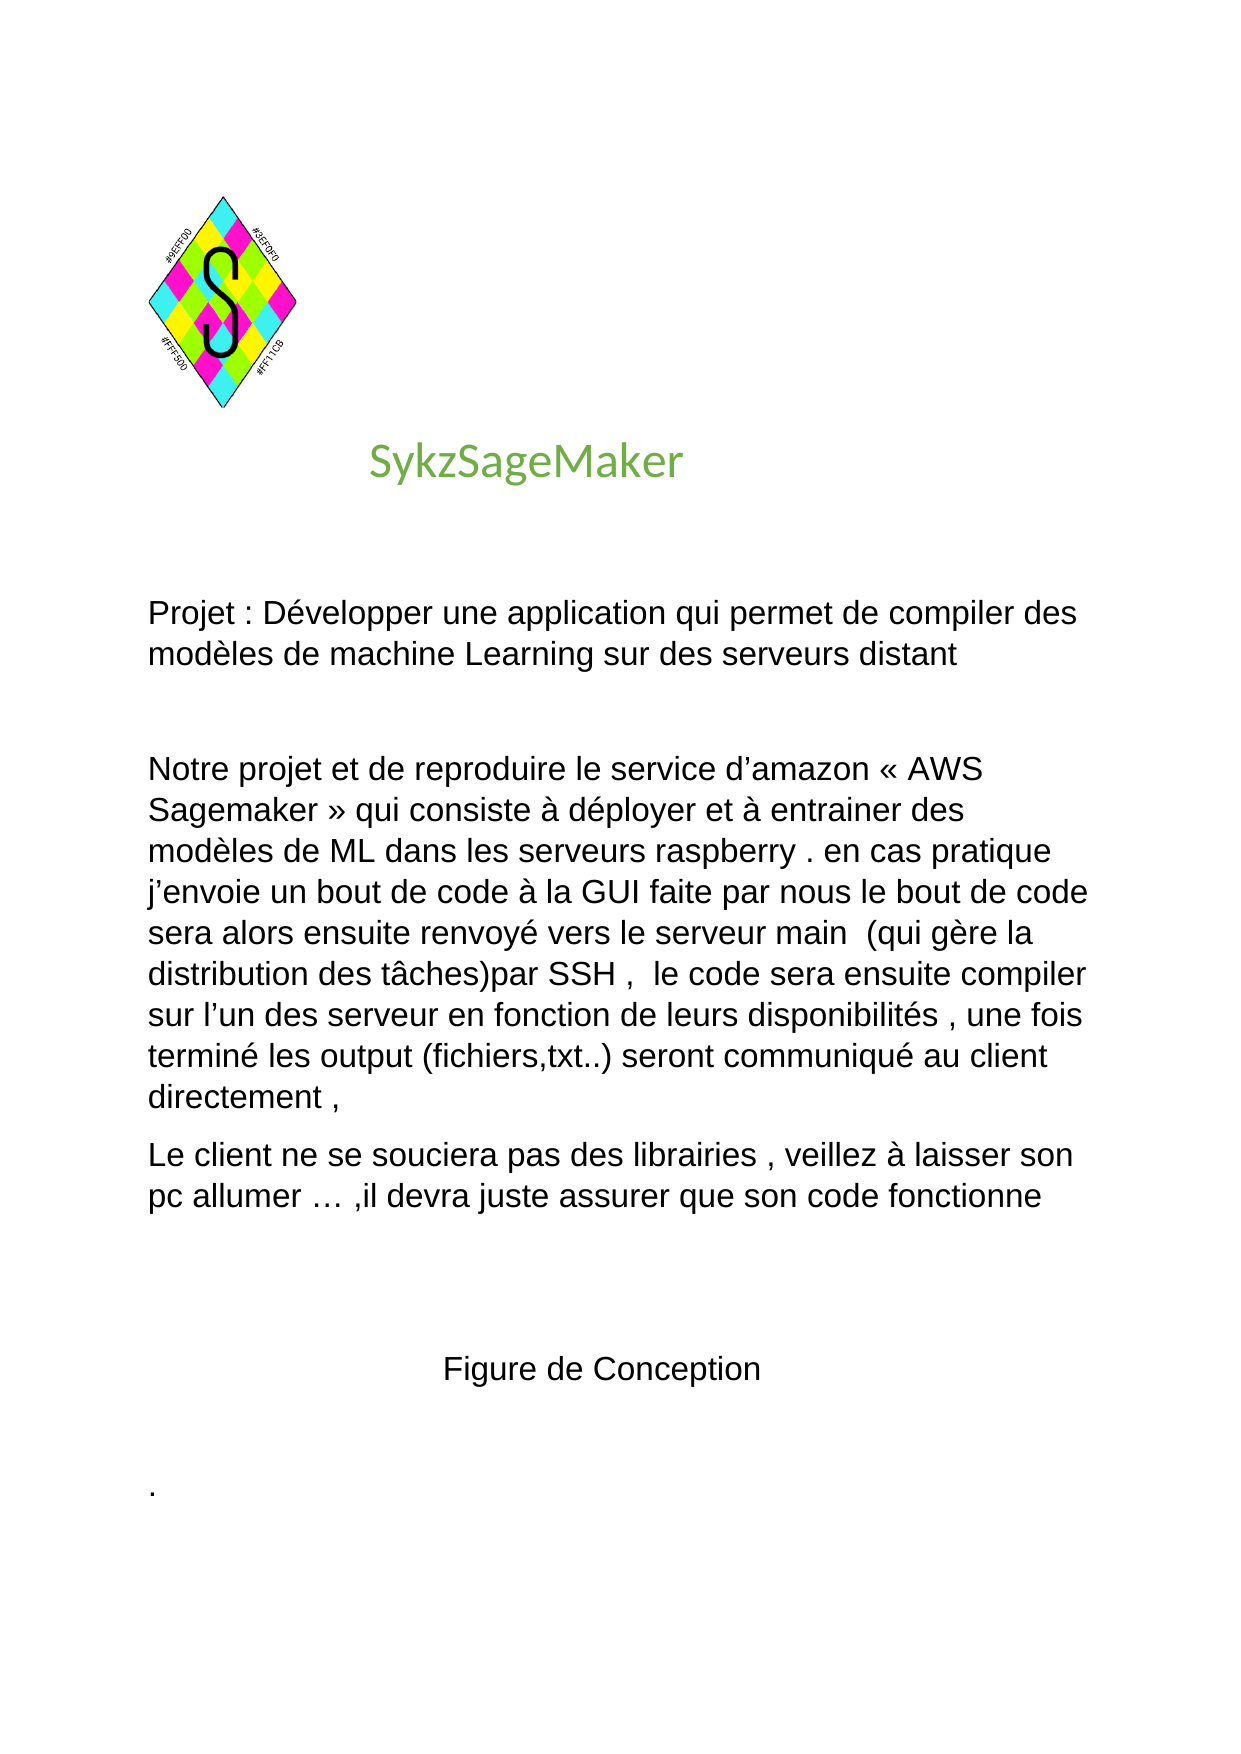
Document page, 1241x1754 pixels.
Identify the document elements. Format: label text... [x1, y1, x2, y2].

text Le client ne se souciera pas des librairies , veillez à laisser son pc allumer … ,il devra juste assurer que son code fonctionne [148, 1135, 1093, 1215]
picture [147, 196, 297, 408]
text Figure de Conception [148, 1349, 1093, 1388]
text SykzSageMaker [295, 429, 1093, 490]
text . [148, 1465, 1093, 1503]
text Projet : Développer une application qui permet de compiler des modèles de machine Learning sur des serveurs distant [148, 593, 1093, 672]
text Notre projet et de reproduire le service d’amazon « AWS Sagemaker » qui consiste à déployer et à entrainer des modèles de ML dans les serveurs raspberry . en cas pratique j’envoie un bout de code à la GUI faite par nous le bout de code sera alors ensuite renvoyé vers le serveur main (qui gère la distribution des tâches)par SSH , le code sera ensuite compiler sur l’un des serveur en fonction de leurs disponibilités , une fois terminé les output (fichiers,txt..) seront communiqué au client directement , [148, 749, 1093, 1116]
